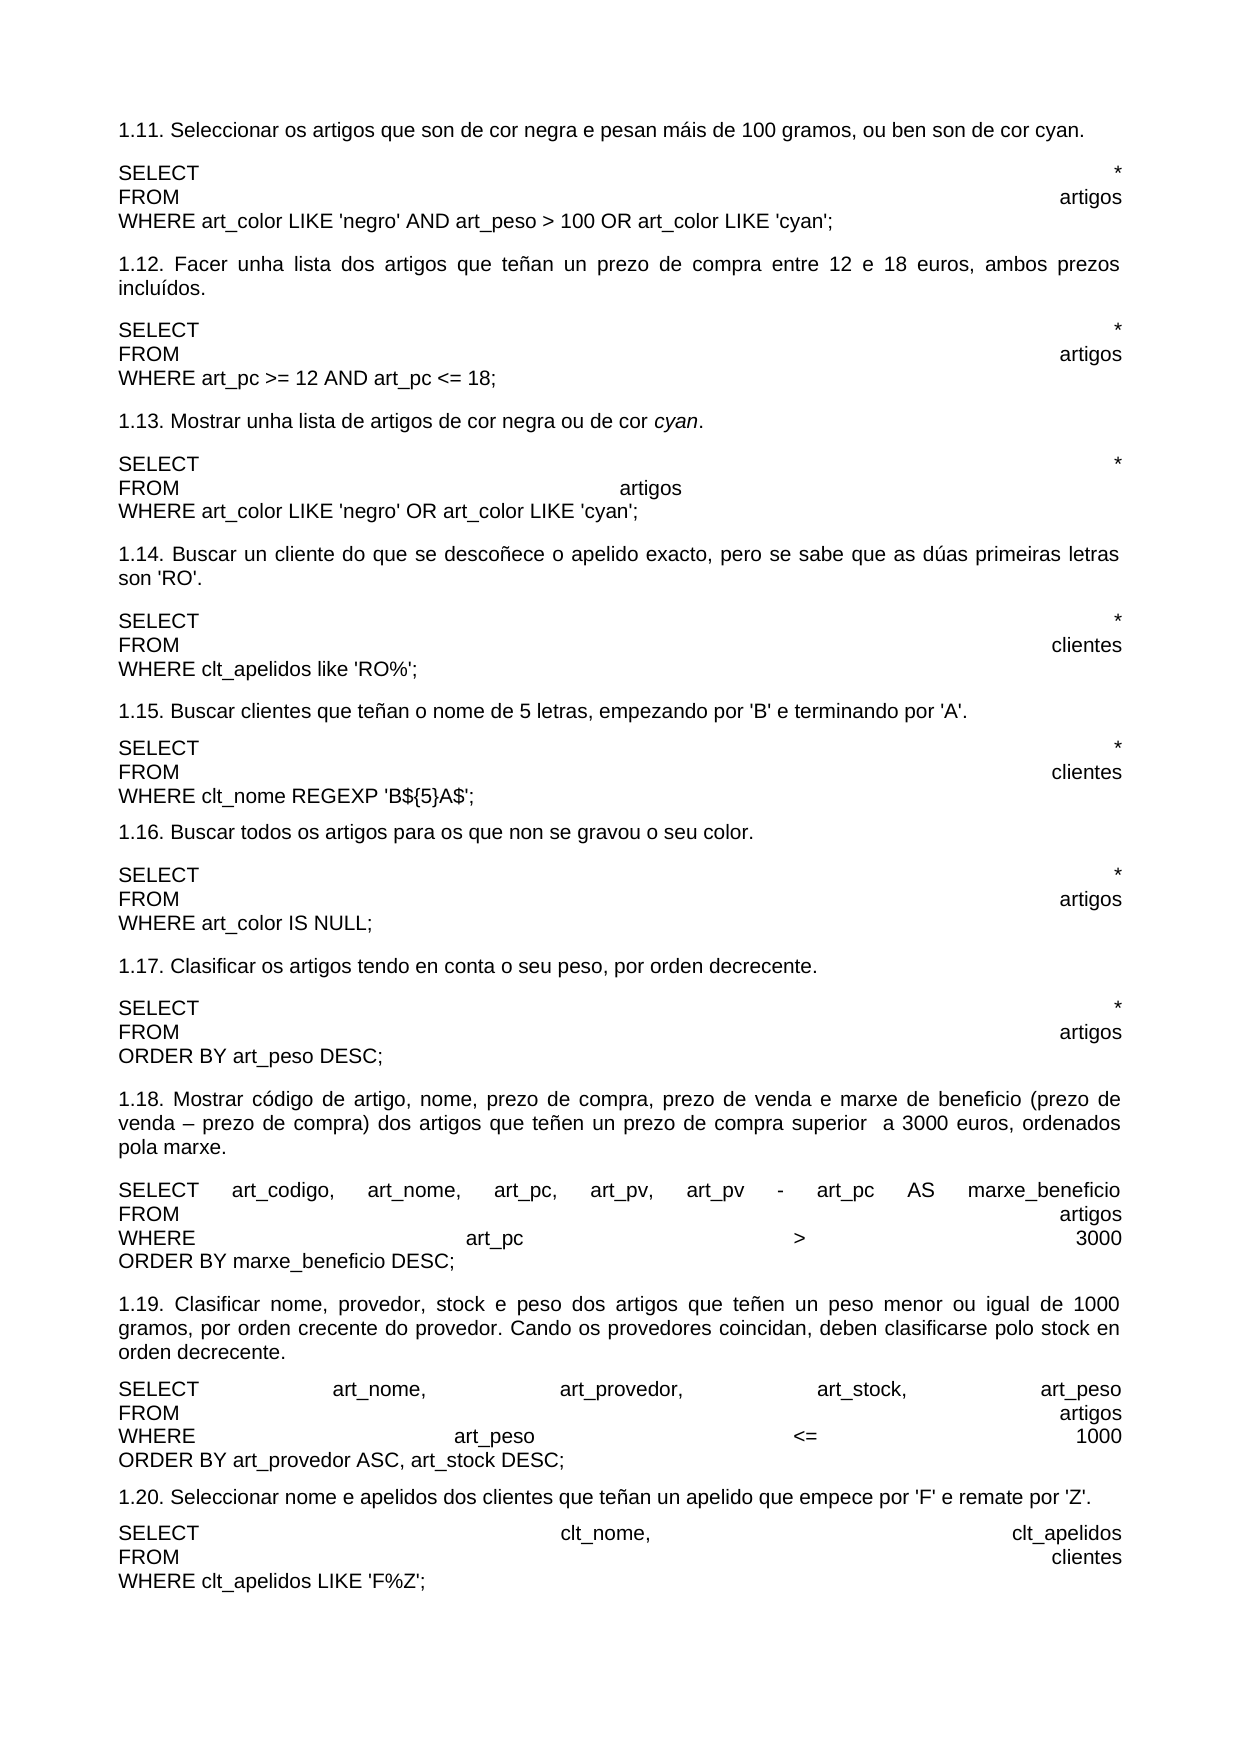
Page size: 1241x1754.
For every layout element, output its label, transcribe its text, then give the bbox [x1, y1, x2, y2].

text SELECT * FROM artigos ORDER BY art_peso DESC; [118, 996, 1122, 1068]
text SELECT * FROM artigos WHERE art_color LIKE 'negro' AND art_peso > 100 OR art_color LIKE 'cyan'; [118, 161, 1122, 233]
text 1.19. Clasificar nome, provedor, stock e peso dos artigos que teñen un peso menor ou igual de 1000 gramos, por orden crecente do provedor. Cando os provedores coincidan, deben clasificarse polo stock en orden decrecente. [118, 1292, 1122, 1364]
text 1.13. Mostrar unha lista de artigos de cor negra ou de cor cyan. [118, 409, 1122, 433]
text SELECT * FROM artigos WHERE art_pc >= 12 AND art_pc <= 18; [118, 318, 1122, 390]
text SELECT * FROM clientes WHERE clt_apelidos like 'RO%'; [118, 609, 1122, 681]
text 1.11. Seleccionar os artigos que son de cor negra e pesan máis de 100 gramos, ou ben son de cor cyan. [118, 118, 1122, 142]
text SELECT * FROM clientes WHERE clt_nome REGEXP 'B${5}A$'; [118, 736, 1122, 808]
text 1.20. Seleccionar nome e apelidos dos clientes que teñan un apelido que empece por 'F' e remate por 'Z'. [118, 1485, 1122, 1509]
text SELECT clt_nome, clt_apelidos FROM clientes WHERE clt_apelidos LIKE 'F%Z'; [118, 1521, 1122, 1593]
text 1.15. Buscar clientes que teñan o nome de 5 letras, empezando por 'B' e terminando por 'A'. [118, 699, 1122, 723]
text 1.12. Facer unha lista dos artigos que teñan un prezo de compra entre 12 e 18 euros, ambos prezos incluídos. [118, 251, 1122, 299]
text SELECT art_codigo, art_nome, art_pc, art_pv, art_pv - art_pc AS marxe_beneficio FROM artigos WHERE art_pc > 3000 ORDER BY marxe_beneficio DESC; [118, 1177, 1122, 1273]
text 1.16. Buscar todos os artigos para os que non se gravou o seu color. [118, 820, 1122, 844]
text 1.18. Mostrar código de artigo, nome, prezo de compra, prezo de venda e marxe de beneficio (prezo de venda – prezo de compra) dos artigos que teñen un prezo de compra superior a 3000 euros, ordenados pola marxe. [118, 1087, 1122, 1159]
text SELECT * FROM artigos WHERE art_color LIKE 'negro' OR art_color LIKE 'cyan'; [118, 451, 1122, 523]
text SELECT * FROM artigos WHERE art_color IS NULL; [118, 863, 1122, 935]
text 1.17. Clasificar os artigos tendo en conta o seu peso, por orden decrecente. [118, 953, 1122, 977]
text 1.14. Buscar un cliente do que se descoñece o apelido exacto, pero se sabe que as dúas primeiras letras son 'RO'. [118, 542, 1122, 590]
text SELECT art_nome, art_provedor, art_stock, art_peso FROM artigos WHERE art_peso <= 1000 ORDER BY art_provedor ASC, art_stock DESC; [118, 1376, 1122, 1472]
